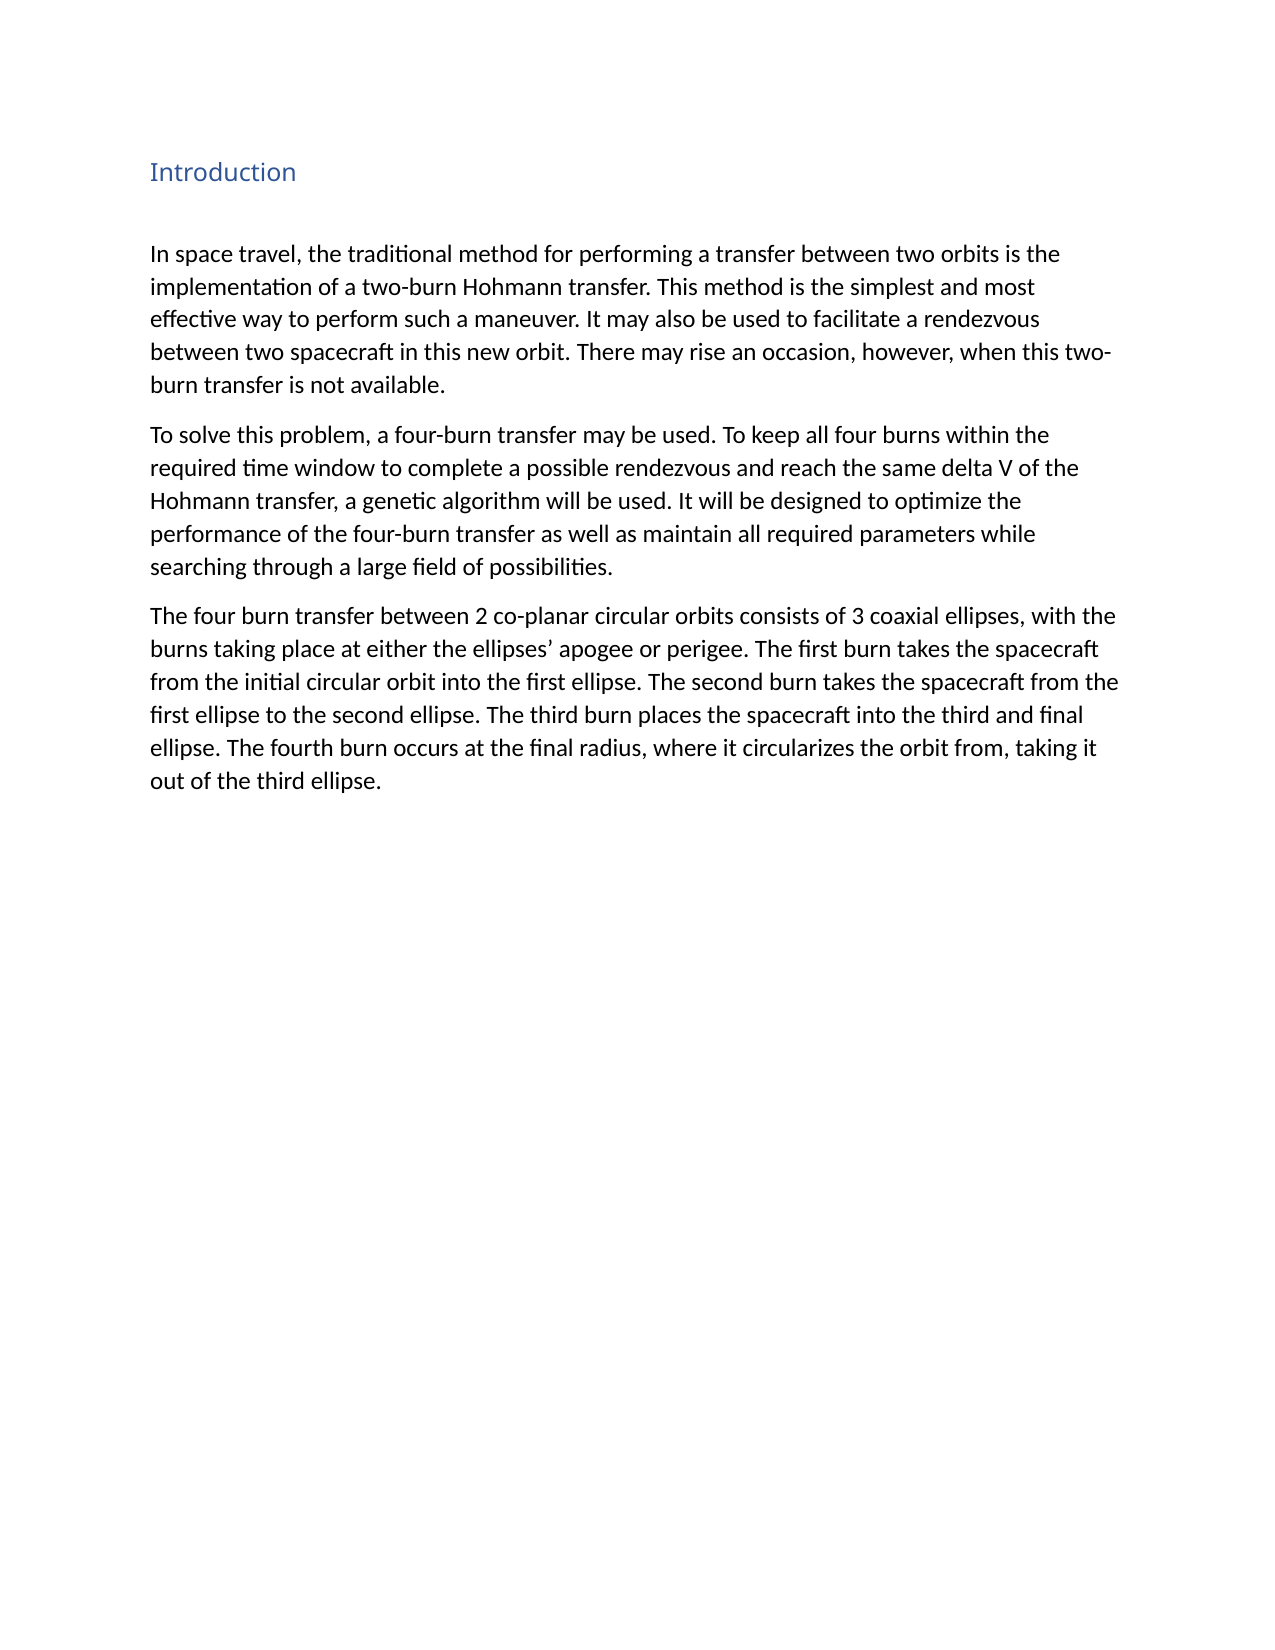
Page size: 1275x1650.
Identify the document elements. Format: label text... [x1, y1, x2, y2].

text In space travel, the traditional method for performing a transfer between two orbits is the implementation of a two-burn Hohmann transfer. This method is the simplest and most effective way to perform such a maneuver. It may also be used to facilitate a rendezvous between two spacecraft in this new orbit. There may rise an occasion, however, when this two-burn transfer is not available. [150, 238, 1125, 400]
text To solve this problem, a four-burn transfer may be used. To keep all four burns within the required time window to complete a possible rendezvous and reach the same delta V of the Hohmann transfer, a genetic algorithm will be used. It will be designed to optimize the performance of the four-burn transfer as well as maintain all required parameters while searching through a large field of possibilities. [150, 419, 1125, 581]
text The four burn transfer between 2 co-planar circular orbits consists of 3 coaxial ellipses, with the burns taking place at either the ellipses’ apogee or perigee. The first burn takes the spacecraft from the initial circular orbit into the first ellipse. The second burn takes the spacecraft from the first ellipse to the second ellipse. The third burn places the spacecraft into the third and final ellipse. The fourth burn occurs at the final radius, where it circularizes the orbit from, taking it out of the third ellipse. [150, 600, 1125, 795]
subtitle Introduction [150, 154, 1125, 188]
